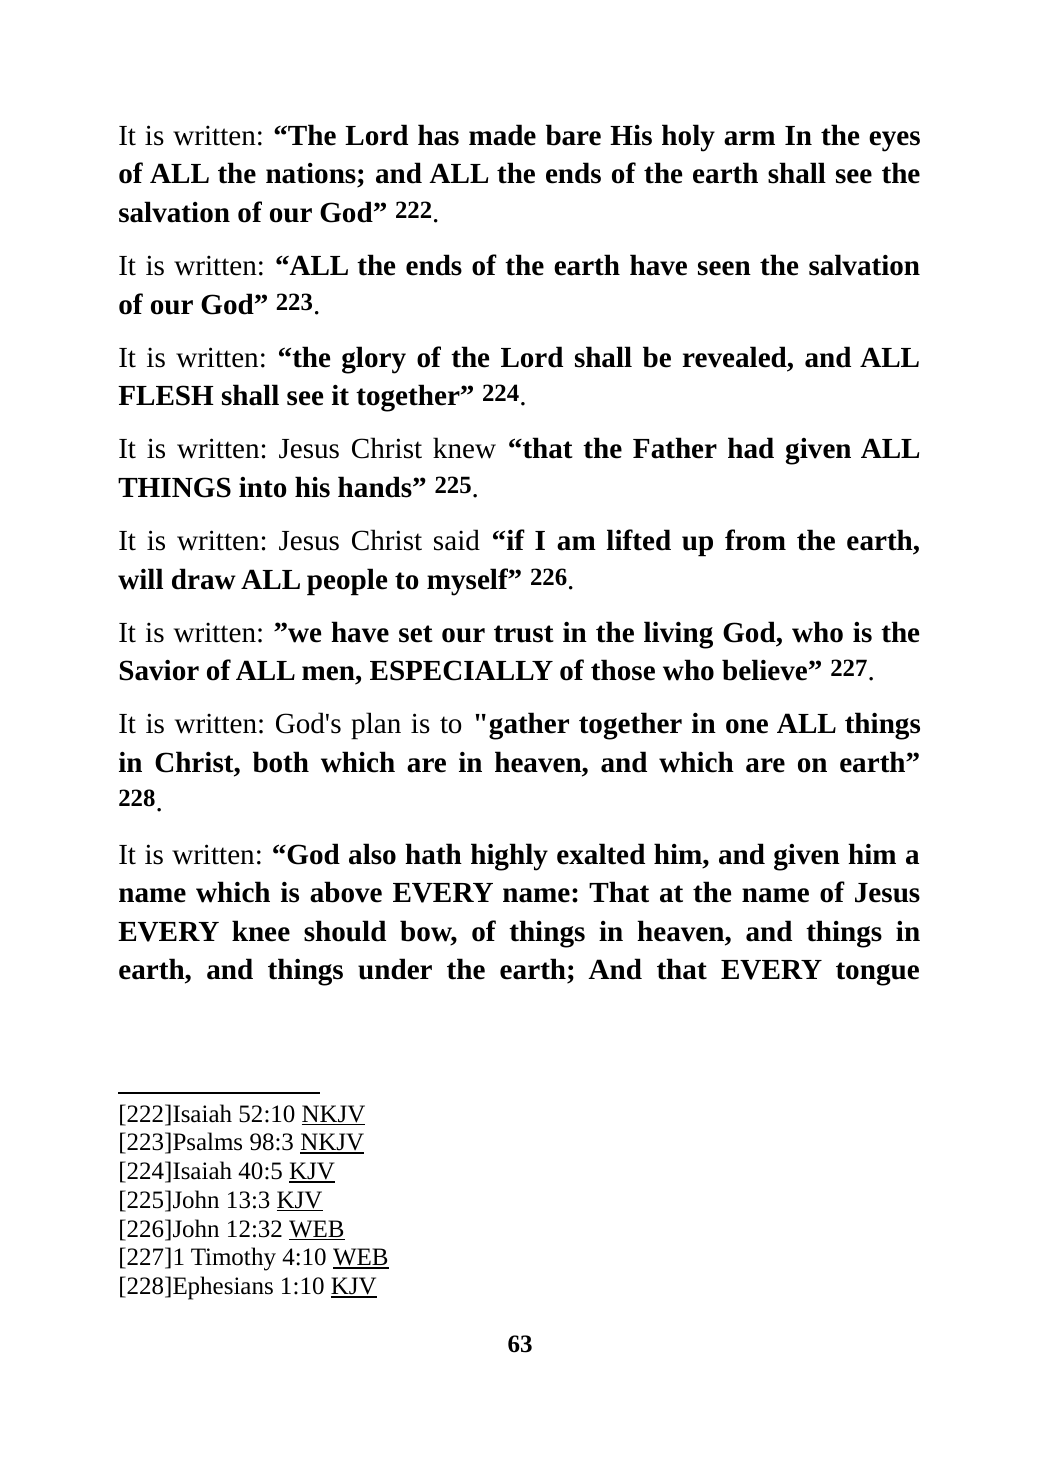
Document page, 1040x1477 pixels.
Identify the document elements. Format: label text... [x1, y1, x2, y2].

text John 12:32 WEB [118, 1214, 921, 1242]
text It is written: “ALL the ends of the earth have seen the salvation of our God” . [118, 248, 921, 320]
text John 13:3 KJV [118, 1185, 921, 1214]
text Isaiah 52:10 NKJV [118, 1099, 921, 1127]
text It is written: “The Lord has made bare His holy arm In the eyes of ALL the nations; and ALL the ends of the earth shall see the salvation of our God” . [118, 118, 921, 229]
text It is written: “the glory of the Lord shall be revealed, and ALL FLESH shall see it together” . [118, 340, 921, 412]
text It is written: Jesus Christ said “if I am lifted up from the earth, will draw ALL people to myself” . [118, 523, 921, 595]
text It is written: “God also hath highly exalted him, and given him a name which is above EVERY name: That at the name of Jesus EVERY knee should bow, of things in heaven, and things in earth, and things under the earth; And that EVERY tongue [118, 837, 921, 986]
text 1 Timothy 4:10 WEB [118, 1242, 921, 1271]
text It is written: Jesus Christ knew “that the Father had given ALL THINGS into his hands” . [118, 432, 921, 504]
text Ephesians 1:10 KJV [118, 1271, 921, 1300]
text Psalms 98:3 NKJV [118, 1127, 921, 1156]
text It is written: God's plan is to "gather together in one ALL things in Christ, both which are in heaven, and which are on earth” . [118, 707, 921, 817]
text It is written: ”we have set our trust in the living God, who is the Savior of ALL men, ESPECIALLY of those who believe” . [118, 615, 921, 687]
text Isaiah 40:5 KJV [118, 1156, 921, 1185]
